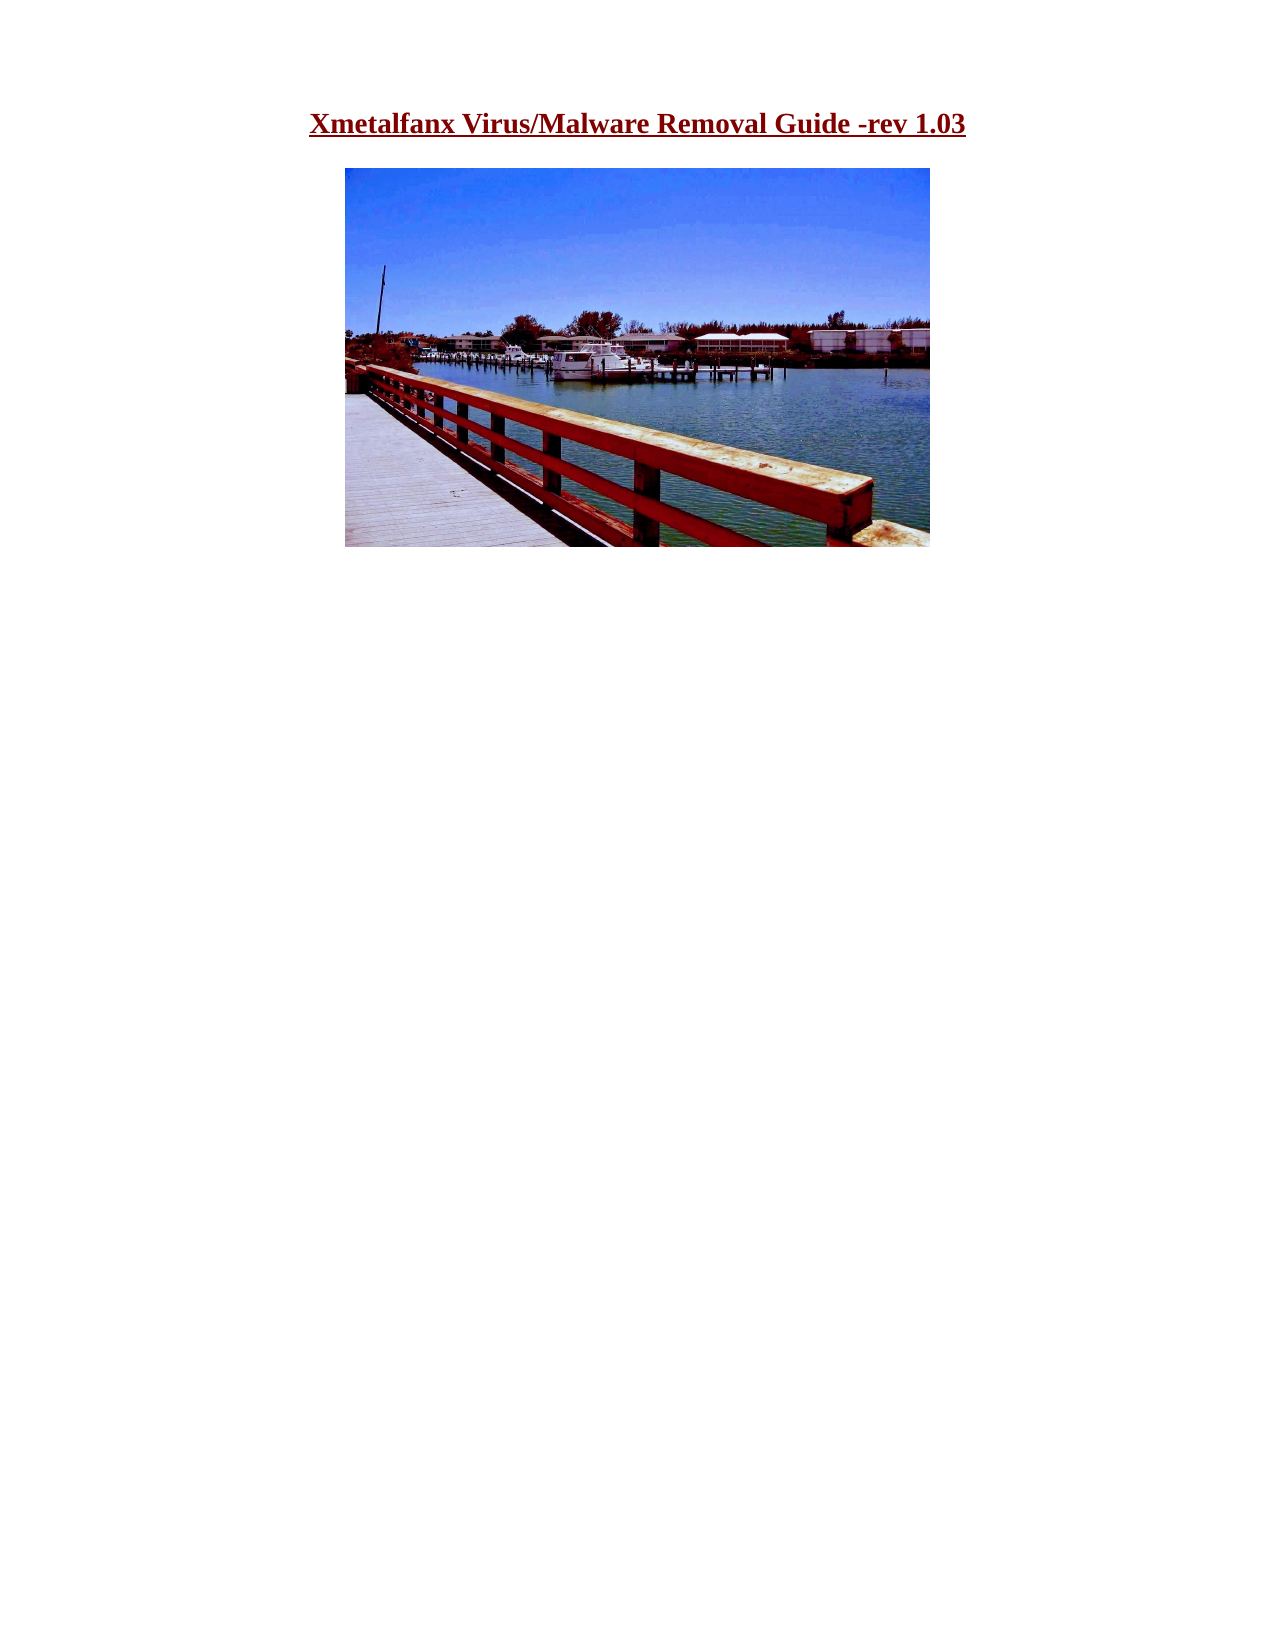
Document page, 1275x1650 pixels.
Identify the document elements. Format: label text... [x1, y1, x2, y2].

picture [345, 168, 930, 547]
text Xmetalfanx Virus/Malware Removal Guide -rev 1.03 [101, 106, 1174, 140]
